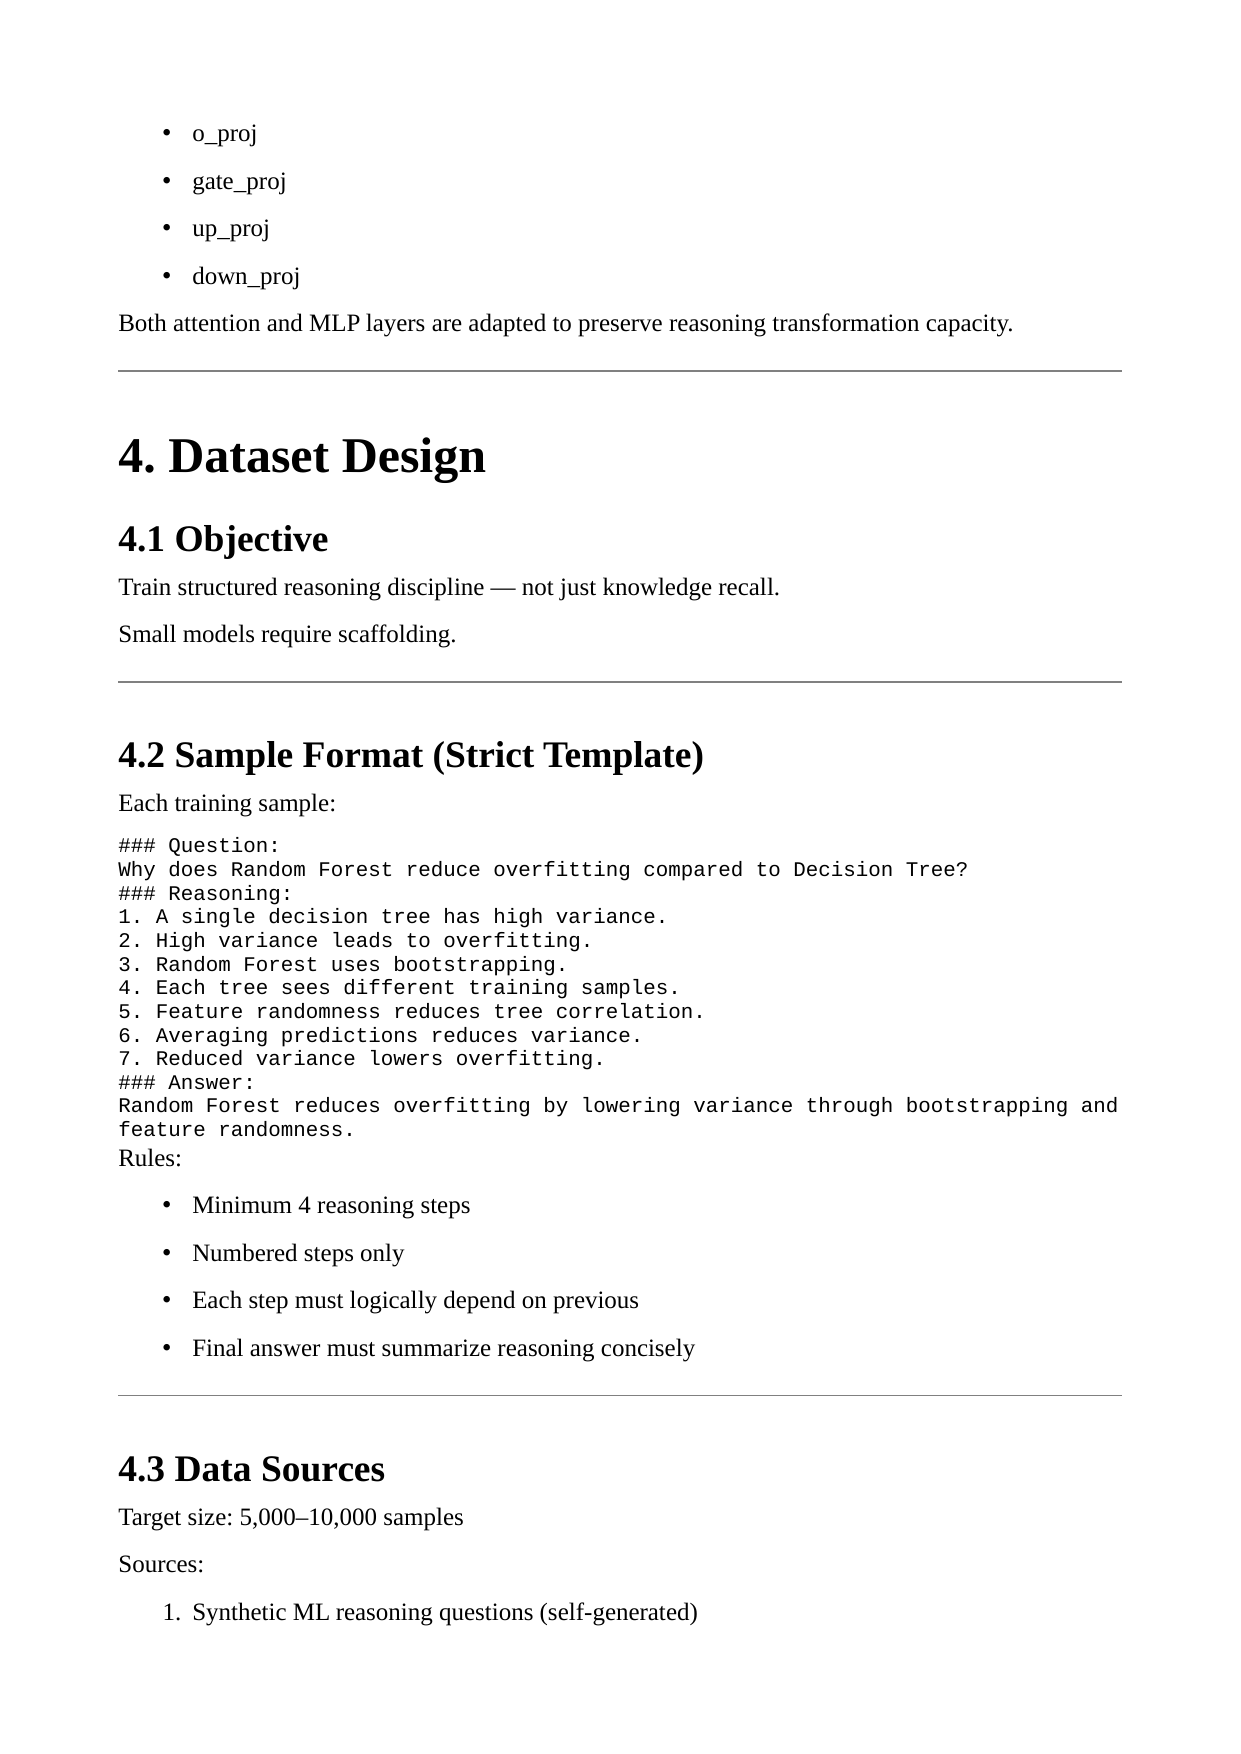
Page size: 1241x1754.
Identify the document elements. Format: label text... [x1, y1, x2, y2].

text Why does Random Forest reduce overfitting compared to Decision Tree? [118, 859, 1122, 883]
text ### Answer: [118, 1072, 1122, 1096]
text 5. Feature randomness reduces tree correlation. [118, 1001, 1122, 1024]
text Random Forest reduces overfitting by lowering variance through bootstrapping and feature randomness. [118, 1096, 1122, 1143]
list down_proj [162, 261, 1122, 290]
list Final answer must summarize reasoning concisely [162, 1333, 1122, 1362]
list Each step must logically depend on previous [162, 1286, 1122, 1314]
subtitle 4.1 Objective [118, 516, 1122, 559]
text Small models require scaffolding. [118, 619, 1122, 648]
subtitle 4. Dataset Design [118, 425, 1122, 483]
list gate_proj [162, 166, 1122, 194]
text Sources: [118, 1549, 1122, 1578]
text Train structured reasoning discipline — not just knowledge recall. [118, 572, 1122, 601]
text Each training sample: [118, 788, 1122, 817]
text Both attention and MLP layers are adapted to preserve reasoning transformation capacity. [118, 308, 1122, 337]
text Rules: [118, 1143, 1122, 1172]
subtitle 4.3 Data Sources [118, 1446, 1122, 1489]
text ### Question: [118, 835, 1122, 859]
list Minimum 4 reasoning steps [162, 1190, 1122, 1219]
text 6. Averaging predictions reduces variance. [118, 1024, 1122, 1048]
text ### Reasoning: [118, 883, 1122, 906]
list o_proj [162, 118, 1122, 147]
text 1. A single decision tree has high variance. [118, 906, 1122, 930]
list Numbered steps only [162, 1238, 1122, 1267]
text Target size: 5,000–10,000 samples [118, 1502, 1122, 1530]
text 2. High variance leads to overfitting. [118, 930, 1122, 954]
list up_proj [162, 213, 1122, 242]
text 7. Reduced variance lowers overfitting. [118, 1048, 1122, 1072]
subtitle 4.2 Sample Format (Strict Template) [118, 732, 1122, 775]
text 3. Random Forest uses bootstrapping. [118, 954, 1122, 977]
text 4. Each tree sees different training samples. [118, 977, 1122, 1001]
list Synthetic ML reasoning questions (self-generated) [162, 1597, 1122, 1626]
